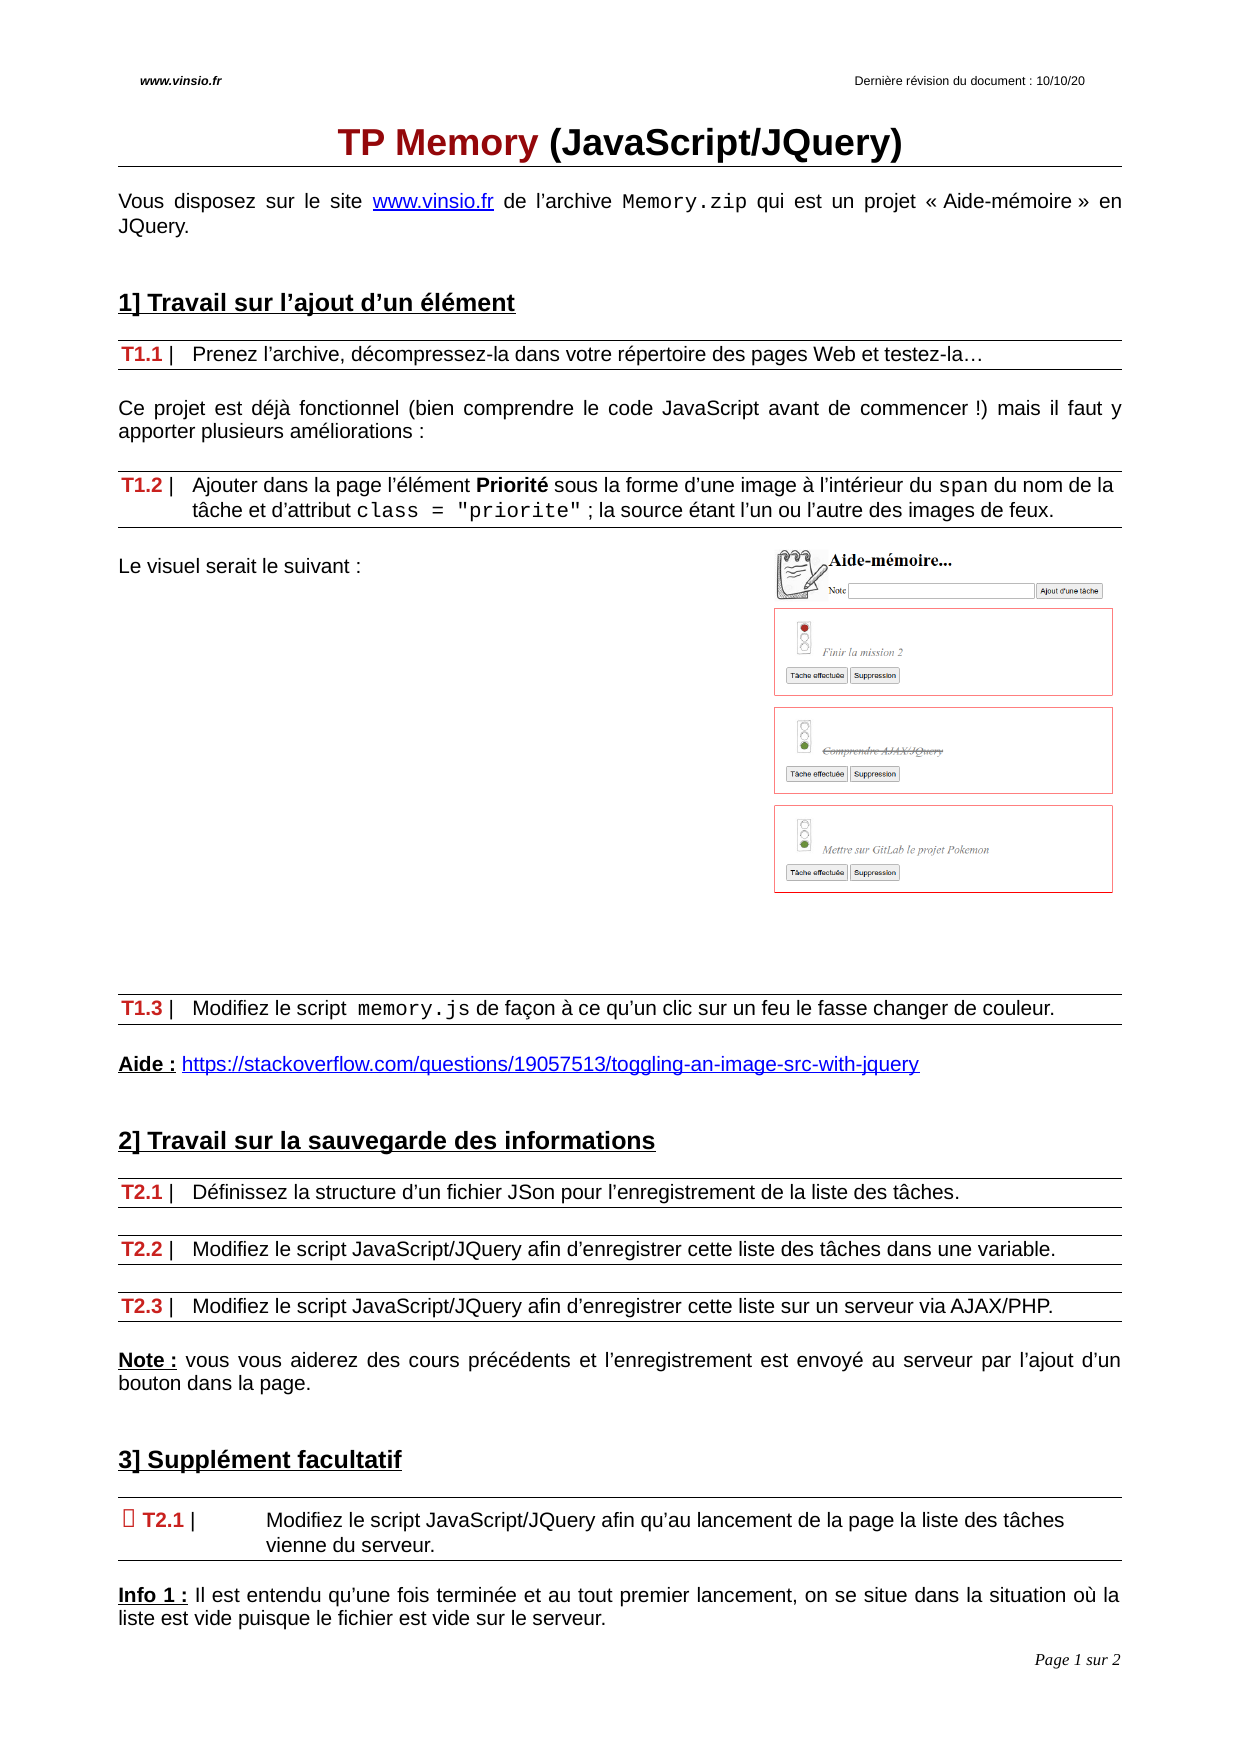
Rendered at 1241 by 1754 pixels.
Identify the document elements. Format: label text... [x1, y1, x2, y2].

text TP Memory (JavaScript/JQuery) [118, 118, 1122, 166]
text T2.3 | Modifiez le script JavaScript/JQuery afin d’enregistrer cette liste sur un serveur via AJAX/PHP. [118, 1293, 1122, 1321]
text Aide : https://stackoverflow.com/questions/19057513/toggling-an-image-src-with-jquery [118, 1052, 1122, 1075]
text Le visuel serait le suivant : [118, 554, 767, 578]
text  T2.1 | Modifiez le script JavaScript/JQuery afin qu’au lancement de la page la liste des tâches [118, 1498, 1122, 1531]
text T2.1 | Définissez la structure d’un fichier JSon pour l’enregistrement de la liste des tâches. [118, 1179, 1122, 1207]
text 1] Travail sur l’ajout d’un élément [118, 288, 1122, 316]
text vienne du serveur. [118, 1531, 1122, 1560]
text Vous disposez sur le site www.vinsio.fr de l’archive Memory.zip qui est un projet « Aide-mémoire » en JQuery. [118, 189, 1122, 237]
text 3] Supplément facultatif [118, 1446, 1122, 1474]
text T1.2 | Ajouter dans la page l’élément Priorité sous la forme d’une image à l’intérieur du span du nom de la tâche et d’attribut class = "priorite" ; la source étant l’un ou l’autre des images de feux. [118, 472, 1122, 527]
text Note : vous vous aiderez des cours précédents et l’enregistrement est envoyé au serveur par l’ajout d’un bouton dans la page. [118, 1348, 1122, 1395]
text T2.2 | Modifiez le script JavaScript/JQuery afin d’enregistrer cette liste des tâches dans une variable. [118, 1236, 1122, 1264]
text 2] Travail sur la sauvegarde des informations [118, 1126, 1122, 1154]
text T1.1 | Prenez l’archive, décompressez-la dans votre répertoire des pages Web et testez-la… [118, 341, 1122, 369]
text Info 1 : Il est entendu qu’une fois terminée et au tout premier lancement, on se situe dans la situation où la liste est vide puisque le fichier est vide sur le serveur. [118, 1584, 1122, 1630]
text Ce projet est déjà fonctionnel (bien comprendre le code JavaScript avant de commencer !) mais il faut y apporter plusieurs améliorations : [118, 397, 1122, 443]
text T1.3 | Modifiez le script memory.js de façon à ce qu’un clic sur un feu le fasse changer de couleur. [118, 995, 1122, 1024]
picture [767, 543, 1122, 906]
